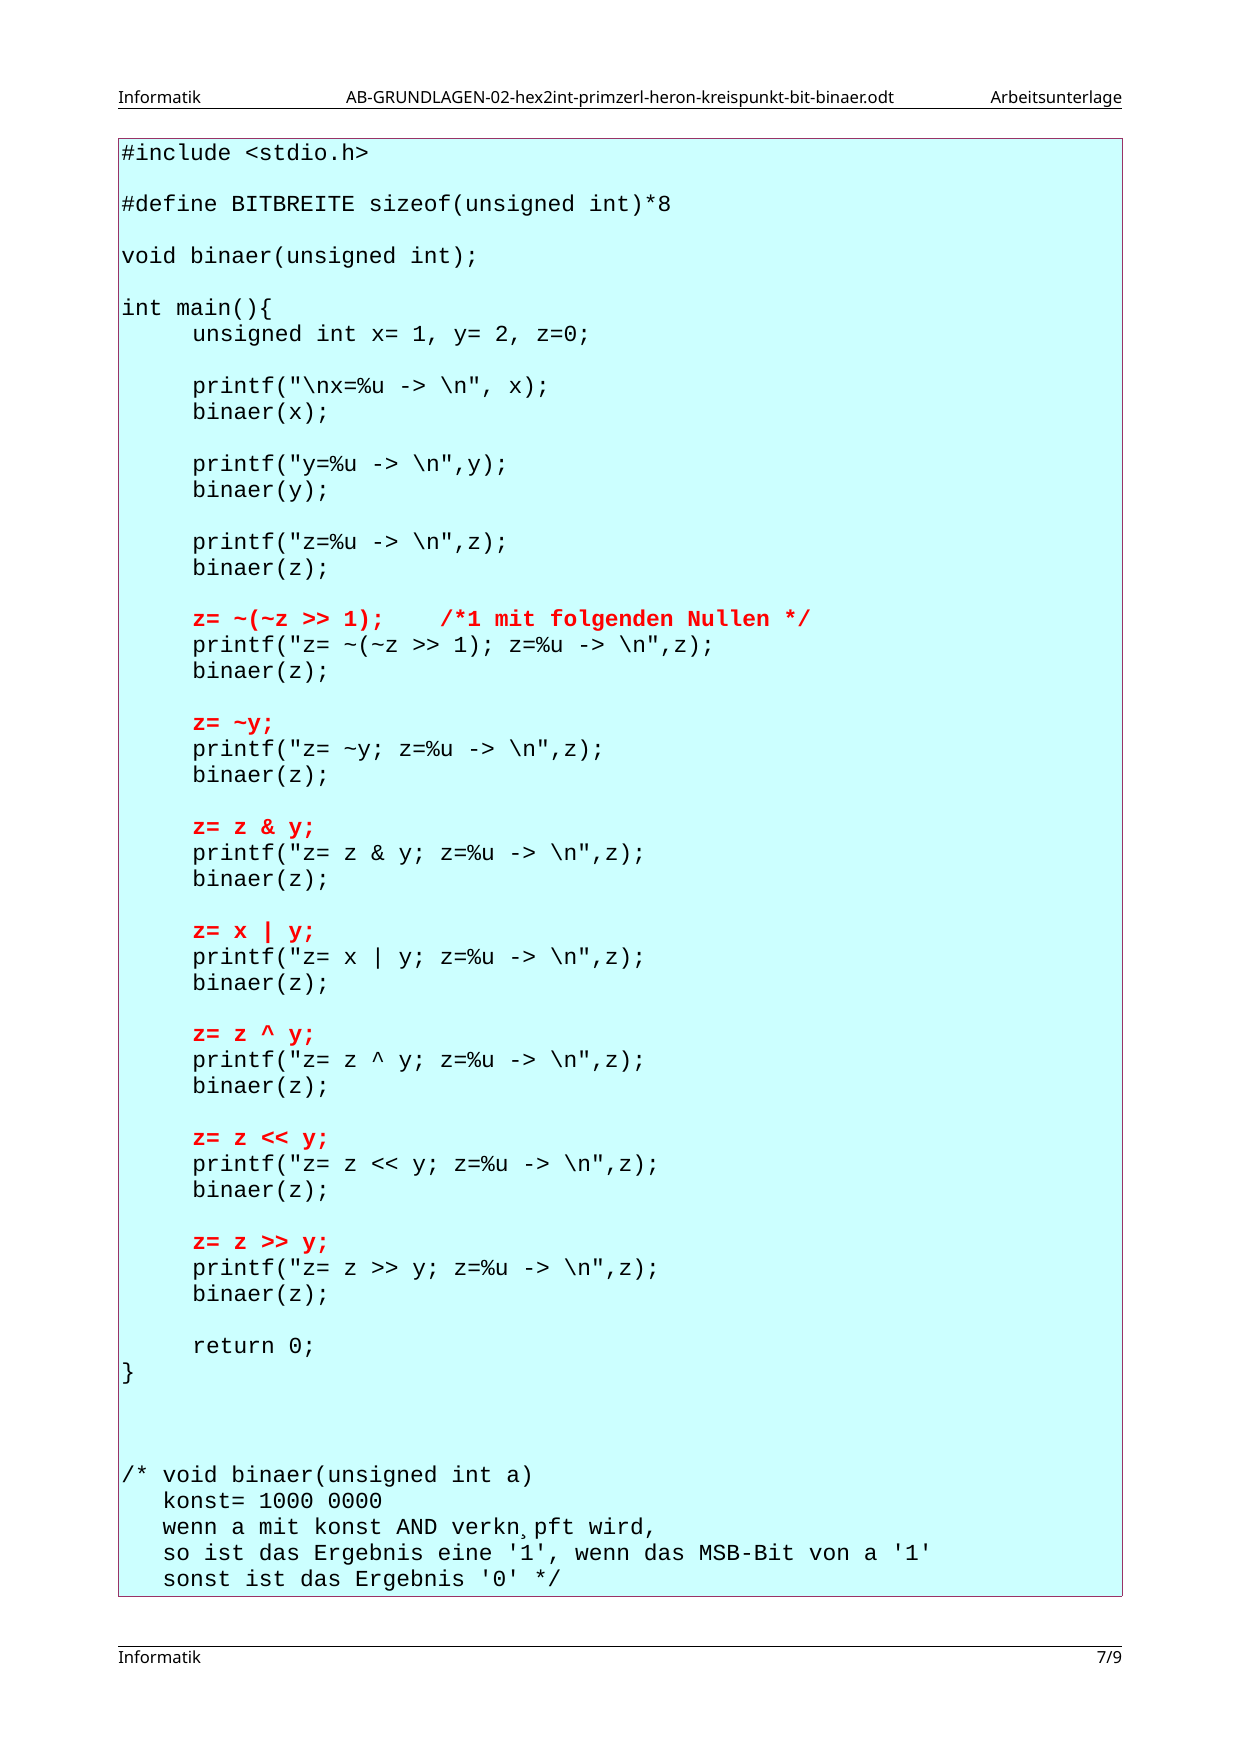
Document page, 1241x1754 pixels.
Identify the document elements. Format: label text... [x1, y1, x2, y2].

text printf("\nx=%u -> \n", x); [119, 371, 1122, 397]
text binaer(y); [119, 475, 1122, 501]
text #include <stdio.h> [119, 139, 1122, 164]
text binaer(z); [119, 657, 1122, 683]
text /* void binaer(unsigned int a) [119, 1461, 1122, 1487]
text z= z >> y; [119, 1227, 1122, 1253]
text printf("z= z ^ y; z=%u -> \n",z); [119, 1046, 1122, 1072]
text z= z & y; [119, 812, 1122, 838]
text return 0; [119, 1331, 1122, 1357]
text printf("z= x | y; z=%u -> \n",z); [119, 942, 1122, 968]
text unsigned int x= 1, y= 2, z=0; [119, 319, 1122, 345]
text printf("y=%u -> \n",y); [119, 449, 1122, 475]
text printf("z= ~(~z >> 1); z=%u -> \n",z); [119, 631, 1122, 657]
text binaer(z); [119, 553, 1122, 579]
text #define BITBREITE sizeof(unsigned int)*8 [119, 190, 1122, 216]
text } [119, 1357, 1122, 1383]
text int main(){ [119, 293, 1122, 319]
text binaer(z); [119, 864, 1122, 890]
text binaer(z); [119, 1072, 1122, 1098]
text z= ~(~z >> 1); /*1 mit folgenden Nullen */ [119, 605, 1122, 631]
text wenn a mit konst AND verkn¸pft wird, [119, 1513, 1122, 1538]
text z= z ^ y; [119, 1020, 1122, 1046]
text binaer(z); [119, 1175, 1122, 1201]
text binaer(z); [119, 968, 1122, 994]
text binaer(z); [119, 760, 1122, 786]
text konst= 1000 0000 [119, 1487, 1122, 1513]
text printf("z= z >> y; z=%u -> \n",z); [119, 1253, 1122, 1279]
text printf("z= z & y; z=%u -> \n",z); [119, 838, 1122, 864]
text printf("z= z << y; z=%u -> \n",z); [119, 1149, 1122, 1175]
text binaer(z); [119, 1279, 1122, 1305]
text sonst ist das Ergebnis '0' */ [119, 1564, 1122, 1596]
text printf("z= ~y; z=%u -> \n",z); [119, 734, 1122, 760]
text binaer(x); [119, 397, 1122, 423]
text void binaer(unsigned int); [119, 242, 1122, 268]
text z= ~y; [119, 708, 1122, 734]
text z= x | y; [119, 916, 1122, 942]
text printf("z=%u -> \n",z); [119, 527, 1122, 553]
text so ist das Ergebnis eine '1', wenn das MSB-Bit von a '1' [119, 1538, 1122, 1564]
text z= z << y; [119, 1123, 1122, 1149]
